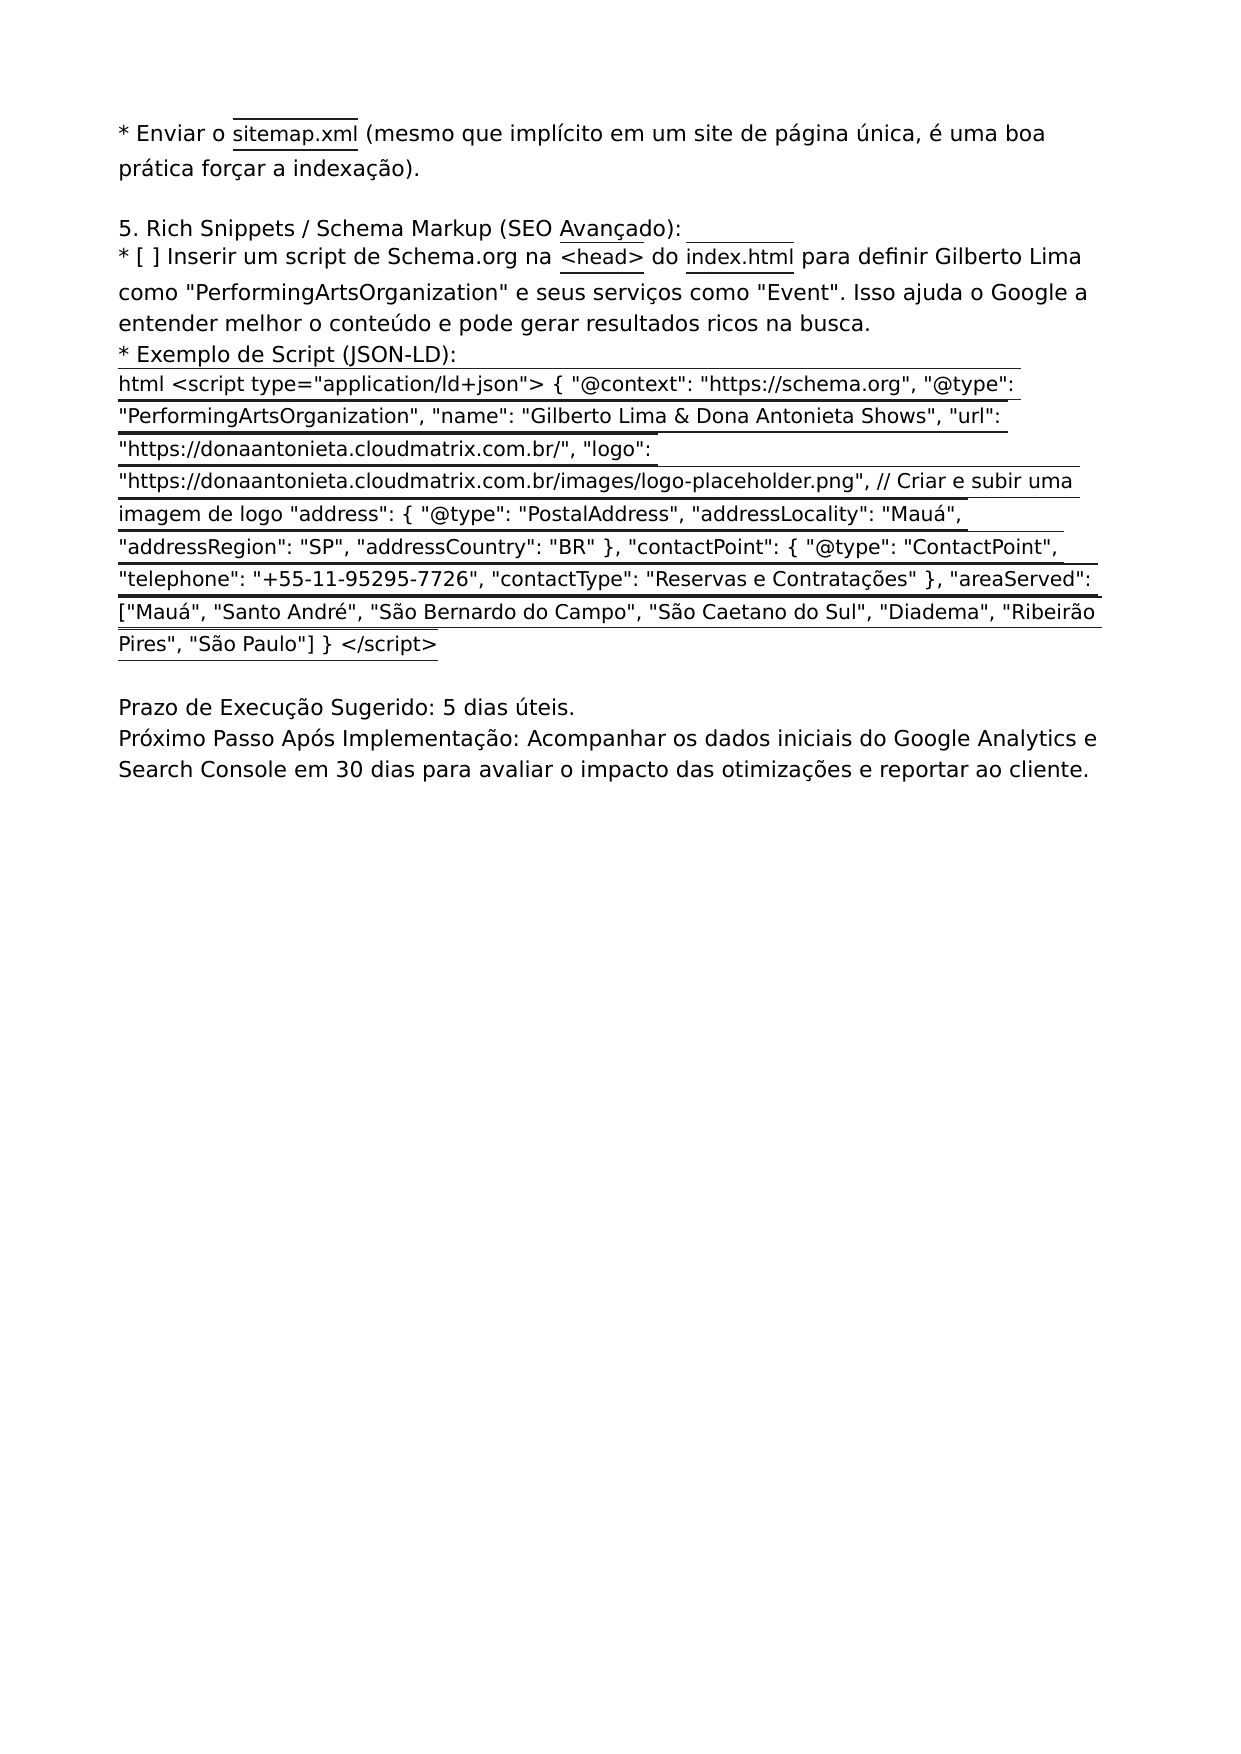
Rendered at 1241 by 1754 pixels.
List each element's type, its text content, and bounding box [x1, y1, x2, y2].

text 5. Rich Snippets / Schema Markup (SEO Avançado): * [ ] Inserir um script de Schema.org na <head> do index.html para definir Gilberto Lima como "PerformingArtsOrganization" e seus serviços como "Event". Isso ajuda o Google a entender melhor o conteúdo e pode gerar resultados ricos na busca. * Exemplo de Script (JSON-LD): html <script type="application/ld+json"> { "@context": "https://schema.org", "@type": "PerformingArtsOrganization", "name": "Gilberto Lima & Dona Antonieta Shows", "url": "https://donaantonieta.cloudmatrix.com.br/", "logo": "https://donaantonieta.cloudmatrix.com.br/images/logo-placeholder.png", // Criar e subir uma imagem de logo "address": { "@type": "PostalAddress", "addressLocality": "Mauá", "addressRegion": "SP", "addressCountry": "BR" }, "contactPoint": { "@type": "ContactPoint", "telephone": "+55-11-95295-7726", "contactType": "Reservas e Contratações" }, "areaServed": ["Mauá", "Santo André", "São Bernardo do Campo", "São Caetano do Sul", "Diadema", "Ribeirão Pires", "São Paulo"] } </script> [118, 210, 1122, 661]
text * Enviar o sitemap.xml (mesmo que implícito em um site de página única, é uma boa prática forçar a indexação). [118, 118, 1122, 182]
text Prazo de Execução Sugerido: 5 dias úteis. Próximo Passo Após Implementação: Acompanhar os dados iniciais do Google Analytics e Search Console em 30 dias para avaliar o impacto das otimizações e reportar ao cliente. [118, 689, 1122, 783]
